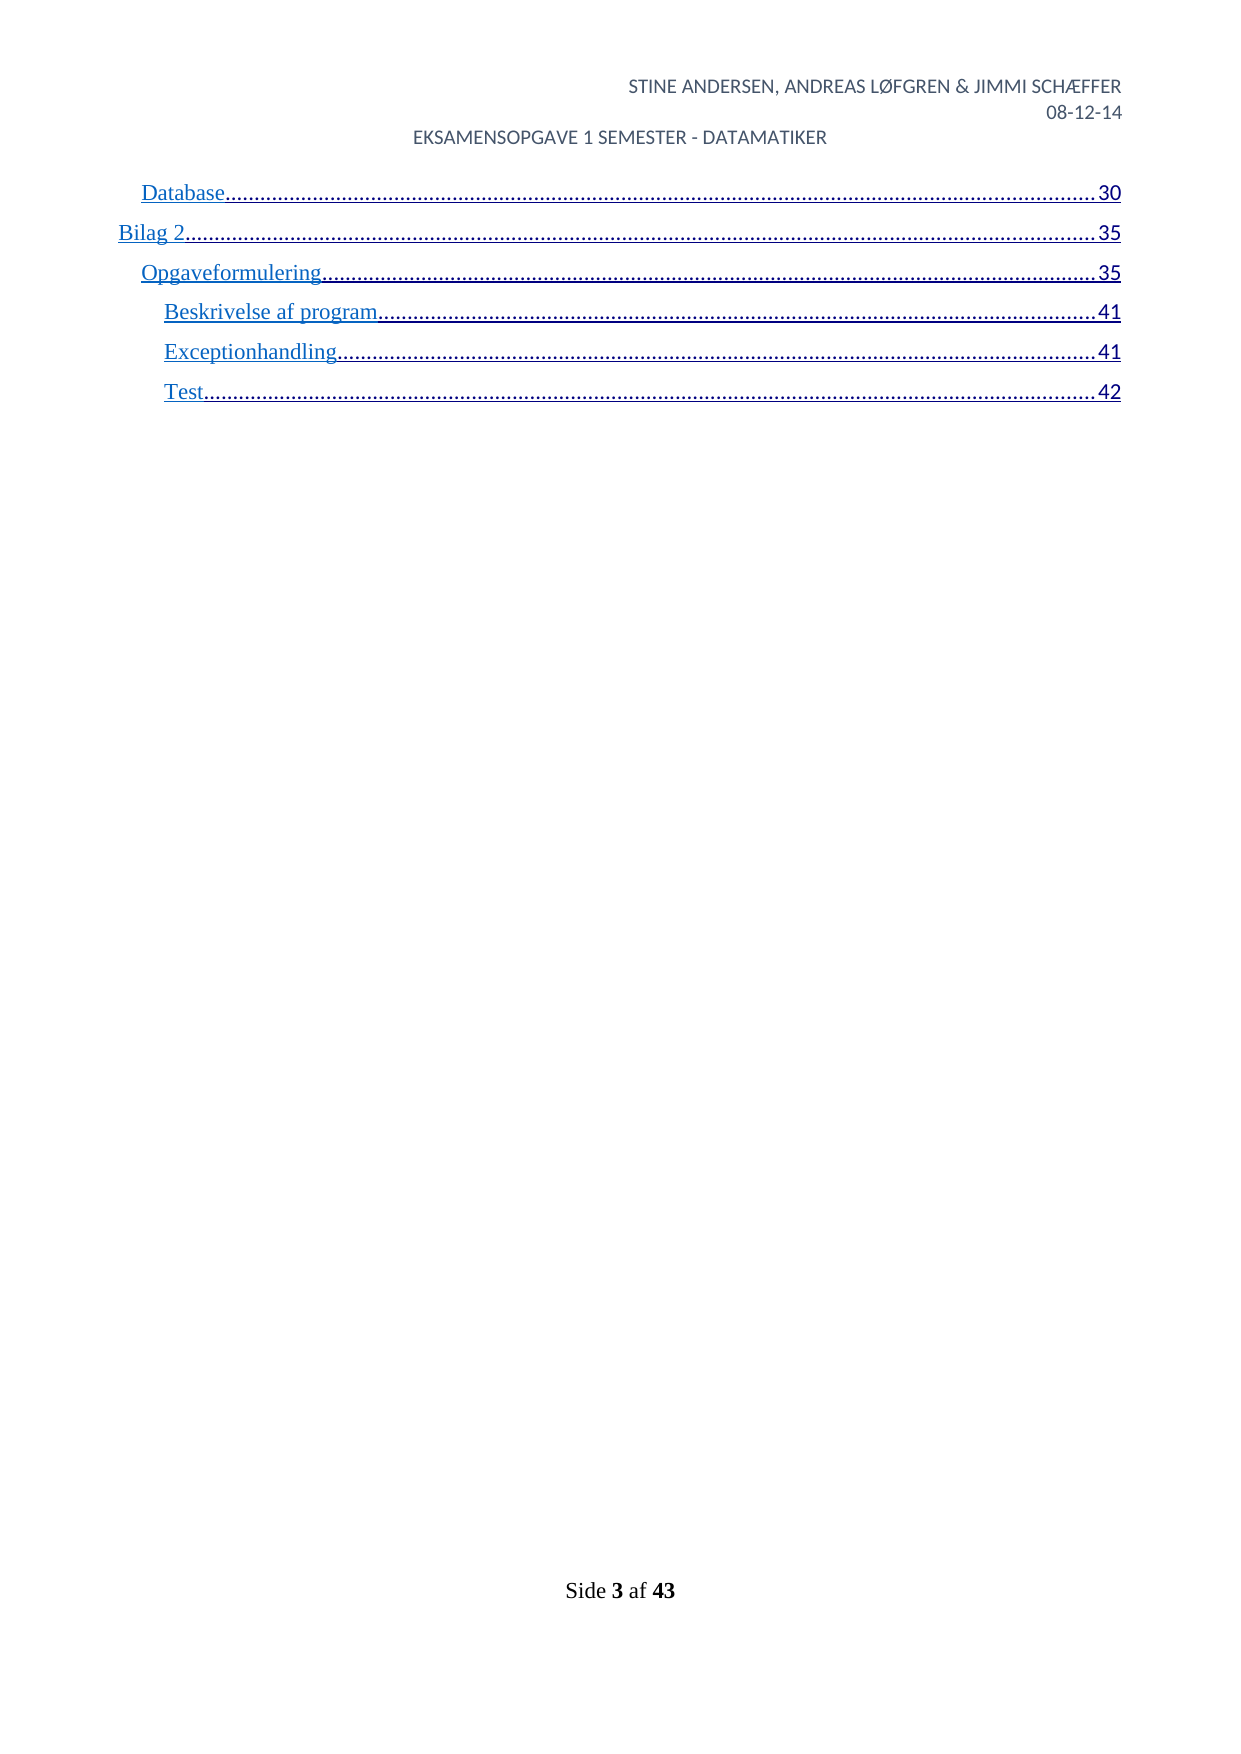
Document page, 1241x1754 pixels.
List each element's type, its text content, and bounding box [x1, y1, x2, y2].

text Exceptionhandling 41 [164, 337, 1122, 365]
text Opgaveformulering 35 [141, 258, 1122, 286]
text Bilag 2 35 [118, 218, 1122, 246]
text Beskrivelse af program 41 [164, 297, 1122, 325]
text Database 30 [141, 178, 1122, 206]
text Test 42 [164, 377, 1122, 405]
